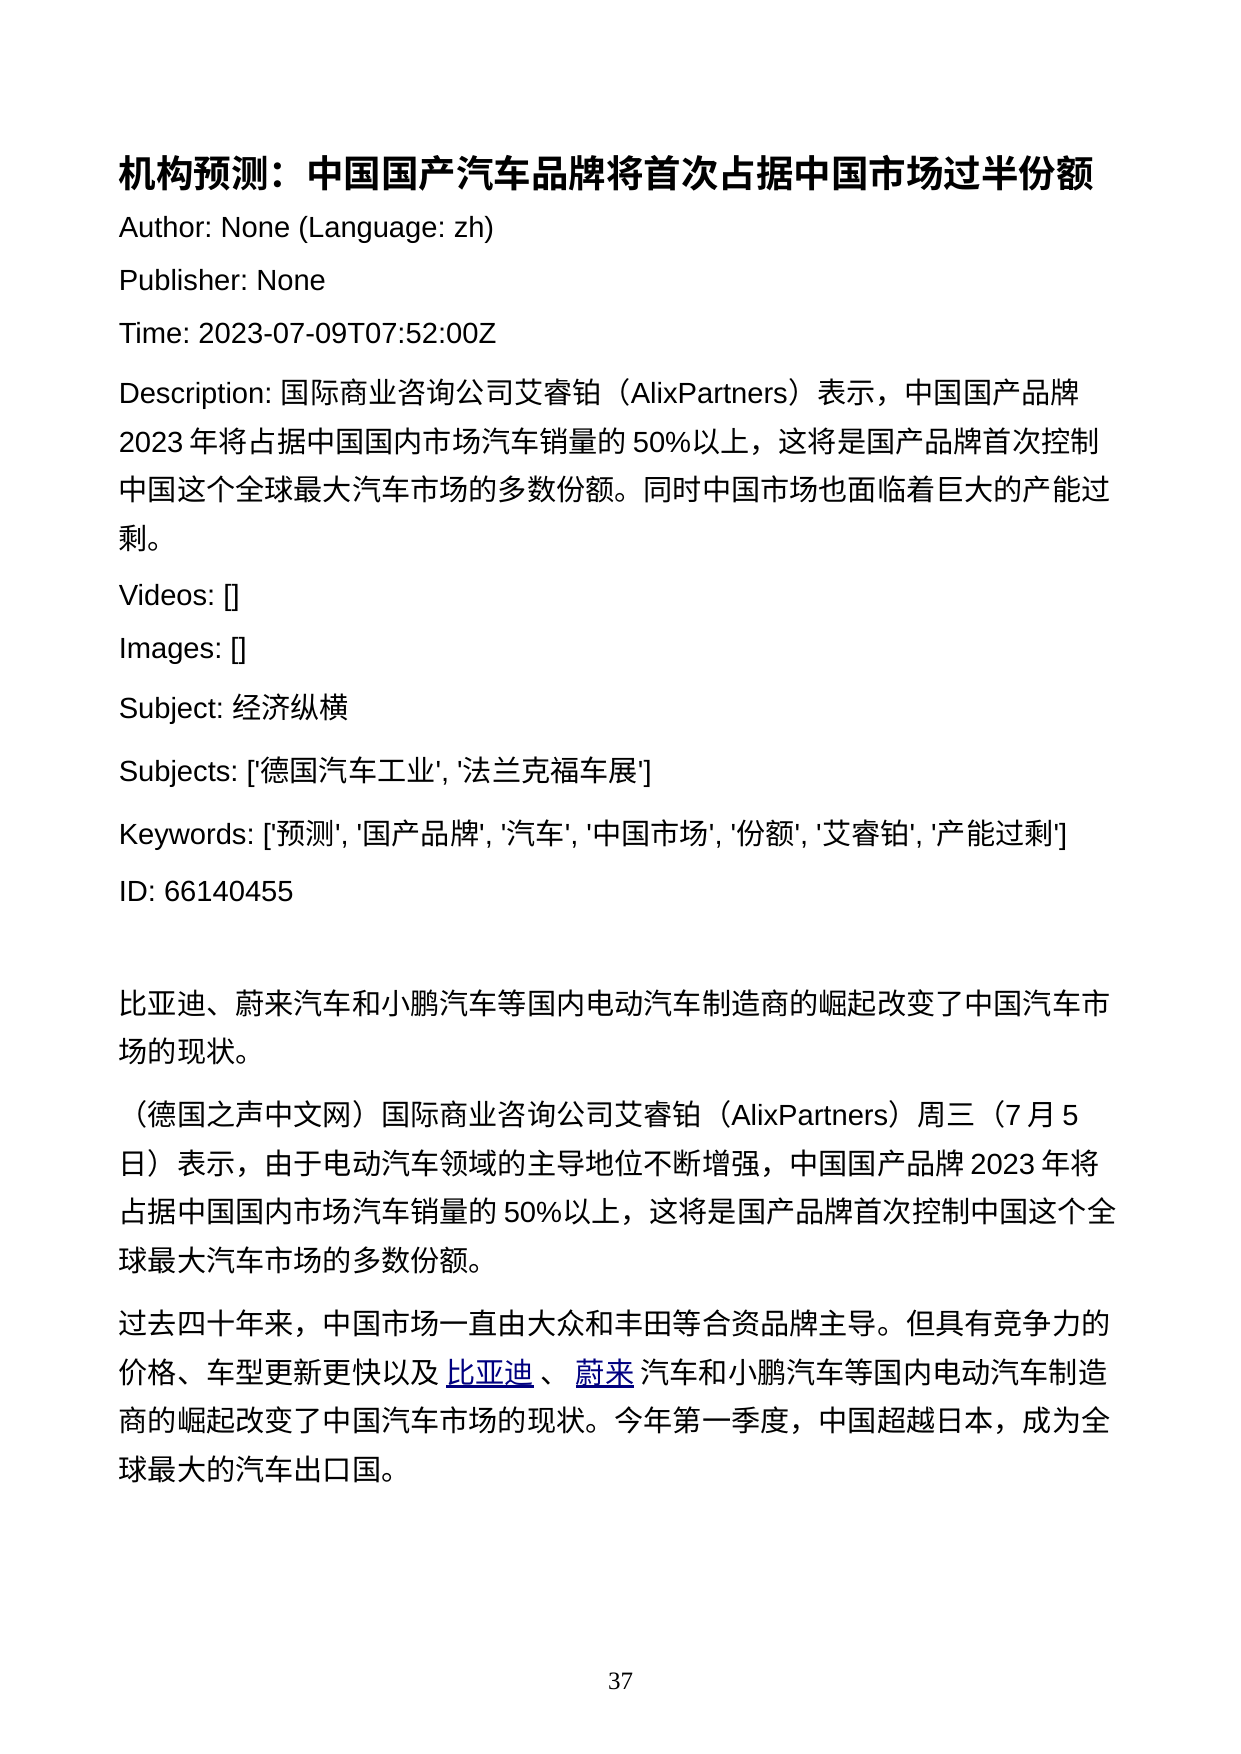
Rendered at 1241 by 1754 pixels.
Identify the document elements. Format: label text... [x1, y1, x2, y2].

text （德国之声中文网）国际商业咨询公司艾睿铂（AlixPartners）周三（7月5日）表示，由于电动汽车领域的主导地位不断增强，中国国产品牌2023年将占据中国国内市场汽车销量的50%以上，这将是国产品牌首次控制中国这个全球最大汽车市场的多数份额。 [118, 1092, 1122, 1280]
text Author: None (Language: zh) [118, 210, 1122, 244]
text ID: 66140455 [118, 874, 1122, 908]
text Images: [] [118, 632, 1122, 665]
text Publisher: None [118, 263, 1122, 297]
text Time: 2023-07-09T07:52:00Z [118, 317, 1122, 350]
text 比亚迪、蔚来汽车和小鹏汽车等国内电动汽车制造商的崛起改变了中国汽车市场的现状。 [118, 980, 1122, 1071]
subtitle 机构预测：中国国产汽车品牌将首次占据中国市场过半份额 [118, 143, 1122, 198]
text Keywords: ['预测', '国产品牌', '汽车', '中国市场', '份额', '艾睿铂', '产能过剩'] [118, 811, 1122, 853]
text Videos: [] [118, 578, 1122, 612]
text Subject: 经济纵横 [118, 685, 1122, 727]
text Subjects: ['德国汽车工业', '法兰克福车展'] [118, 748, 1122, 790]
text 过去四十年来，中国市场一直由大众和丰田等合资品牌主导。但具有竞争力的价格、车型更新更快以及 比亚迪 、 蔚来 汽车和小鹏汽车等国内电动汽车制造商的崛起改变了中国汽车市场的现状。今年第一季度，中国超越日本，成为全球最大的汽车出口国。 [118, 1301, 1122, 1489]
text Description: 国际商业咨询公司艾睿铂（AlixPartners）表示，中国国产品牌2023年将占据中国国内市场汽车销量的50%以上，这将是国产品牌首次控制中国这个全球最大汽车市场的多数份额。同时中国市场也面临着巨大的产能过剩。 [118, 370, 1122, 558]
